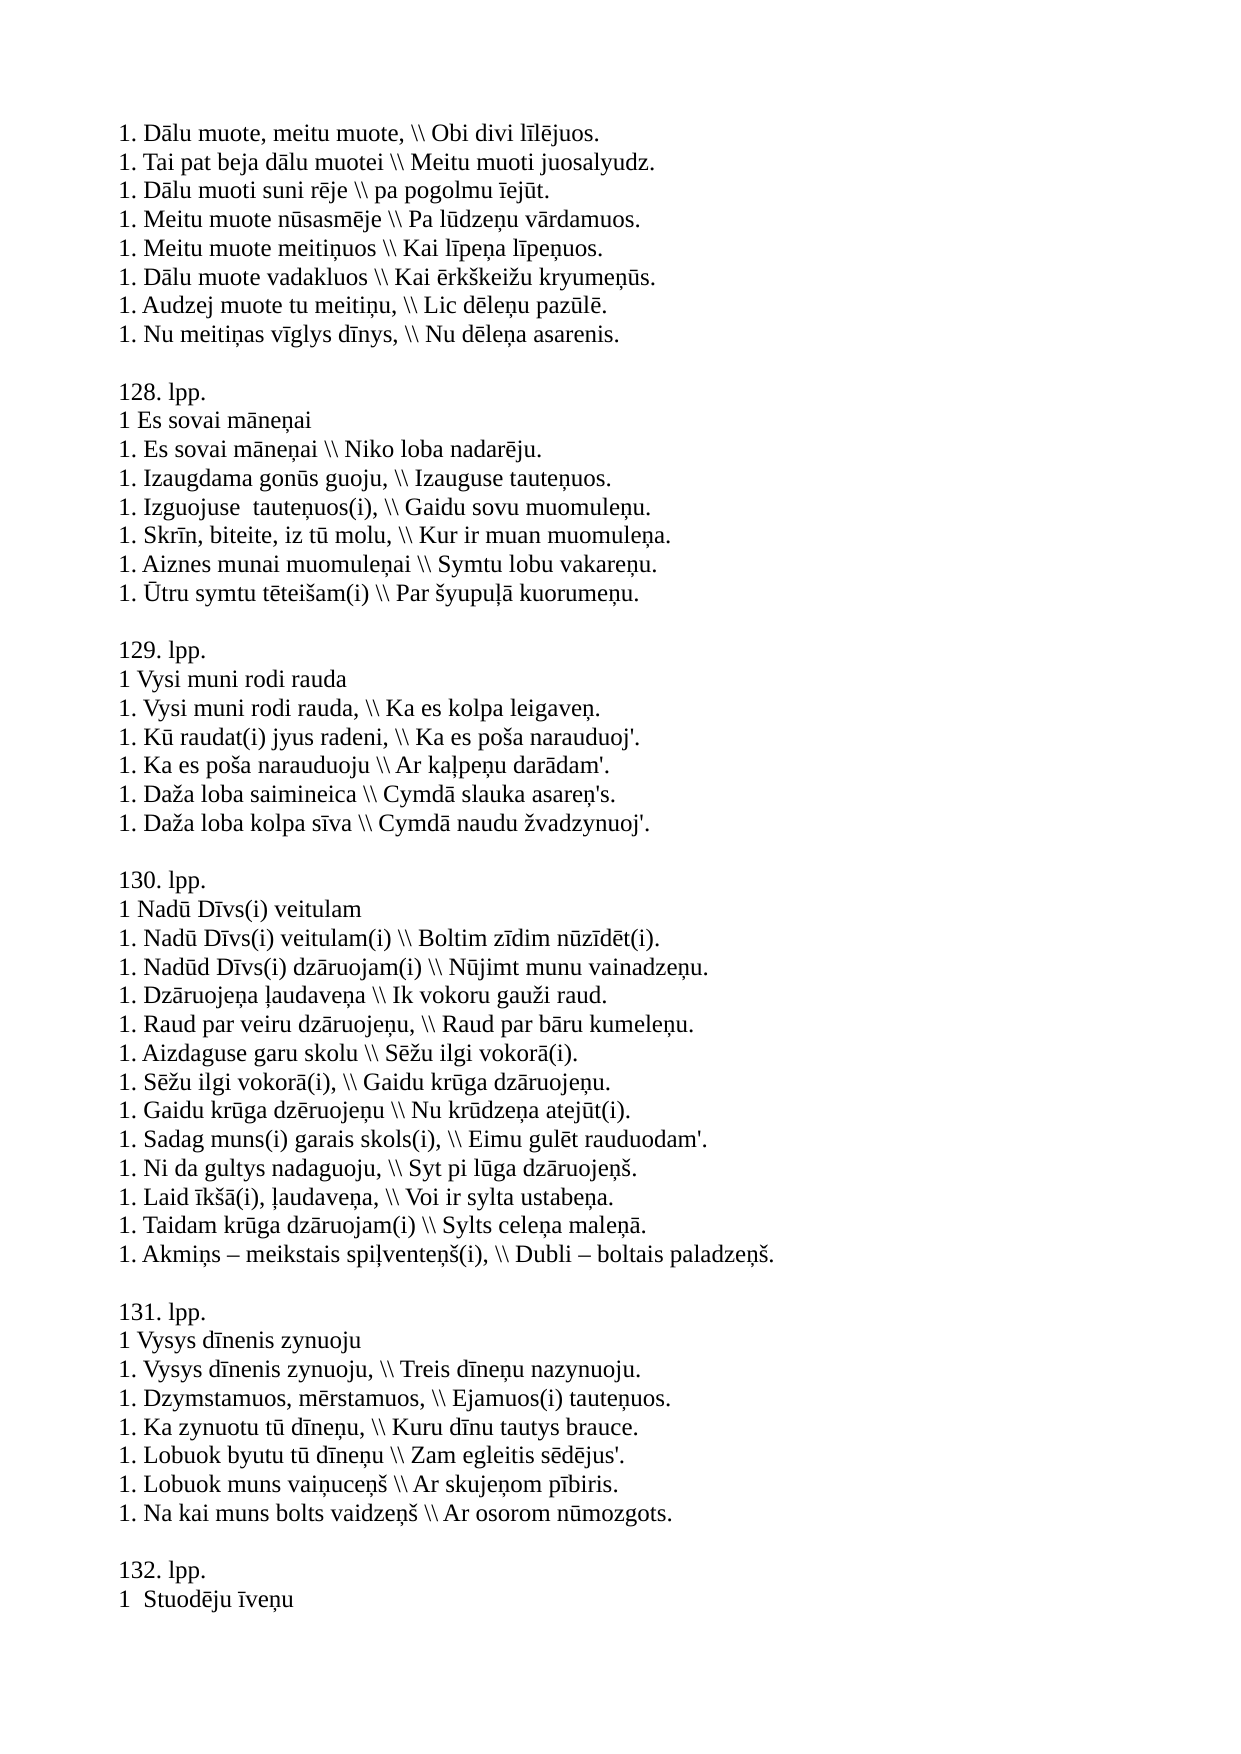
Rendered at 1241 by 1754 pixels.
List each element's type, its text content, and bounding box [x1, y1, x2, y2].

text 1. Daža loba kolpa sīva \\ Cymdā naudu žvadzynuoj'. [118, 808, 1122, 837]
text 1. Taidam krūga dzāruojam(i) \\ Sylts celeņa maleņā. [118, 1211, 1122, 1239]
text 1 Vysys dīnenis zynuoju [118, 1326, 1122, 1354]
text 1. Sēžu ilgi vokorā(i), \\ Gaidu krūga dzāruojeņu. [118, 1067, 1122, 1096]
text 1. Raud par veiru dzāruojeņu, \\ Raud par bāru kumeleņu. [118, 1009, 1122, 1038]
text 1. Aiznes munai muomuleņai \\ Symtu lobu vakareņu. [118, 549, 1122, 578]
text 1. Dālu muote, meitu muote, \\ Obi divi līlējuos. [118, 118, 1122, 147]
text 1 Vysi muni rodi rauda [118, 664, 1122, 693]
text 1. Vysys dīnenis zynuoju, \\ Treis dīneņu nazynuoju. [118, 1354, 1122, 1383]
text 1. Nu meitiņas vīglys dīnys, \\ Nu dēleņa asarenis. [118, 319, 1122, 348]
text 1. Vysi muni rodi rauda, \\ Ka es kolpa leigaveņ. [118, 693, 1122, 722]
text 1. Nadū Dīvs(i) veitulam(i) \\ Boltim zīdim nūzīdēt(i). [118, 923, 1122, 952]
text 1. Tai pat beja dālu muotei \\ Meitu muoti juosalyudz. [118, 147, 1122, 176]
text 1. Kū raudat(i) jyus radeni, \\ Ka es poša narauduoj'. [118, 722, 1122, 751]
text 1. Dzāruojeņa ļaudaveņa \\ Ik vokoru gauži raud. [118, 981, 1122, 1009]
text 1. Lobuok muns vaiņuceņš \\ Ar skujeņom pībiris. [118, 1469, 1122, 1498]
text 1. Dzymstamuos, mērstamuos, \\ Ejamuos(i) tauteņuos. [118, 1383, 1122, 1412]
text 1. Aizdaguse garu skolu \\ Sēžu ilgi vokorā(i). [118, 1038, 1122, 1067]
text 1. Izguojuse tauteņuos(i), \\ Gaidu sovu muomuleņu. [118, 492, 1122, 521]
text 1. Meitu muote meitiņuos \\ Kai līpeņa līpeņuos. [118, 233, 1122, 262]
text 1. Izaugdama gonūs guoju, \\ Izauguse tauteņuos. [118, 463, 1122, 492]
text 130. lpp. [118, 866, 1122, 894]
text 132. lpp. [118, 1556, 1122, 1584]
text 128. lpp. [118, 377, 1122, 406]
text 1. Audzej muote tu meitiņu, \\ Lic dēleņu pazūlē. [118, 291, 1122, 319]
text 1. Nadūd Dīvs(i) dzāruojam(i) \\ Nūjimt munu vainadzeņu. [118, 952, 1122, 981]
text 1 Stuodēju īveņu [118, 1584, 1122, 1613]
text 1 Es sovai māneņai [118, 406, 1122, 434]
text 1. Ka es poša narauduoju \\ Ar kaļpeņu darādam'. [118, 751, 1122, 779]
text 1. Skrīn, biteite, iz tū molu, \\ Kur ir muan muomuleņa. [118, 521, 1122, 549]
text 131. lpp. [118, 1297, 1122, 1326]
text 1. Es sovai māneņai \\ Niko loba nadarēju. [118, 434, 1122, 463]
text 1. Meitu muote nūsasmēje \\ Pa lūdzeņu vārdamuos. [118, 204, 1122, 233]
text 1. Ūtru symtu tēteišam(i) \\ Par šyupuļā kuorumeņu. [118, 578, 1122, 607]
text 1. Gaidu krūga dzēruojeņu \\ Nu krūdzeņa atejūt(i). [118, 1096, 1122, 1124]
text 1. Sadag muns(i) garais skols(i), \\ Eimu gulēt rauduodam'. [118, 1124, 1122, 1153]
text 1. Laid īkšā(i), ļaudaveņa, \\ Voi ir sylta ustabeņa. [118, 1182, 1122, 1211]
text 1. Na kai muns bolts vaidzeņš \\ Ar osorom nūmozgots. [118, 1498, 1122, 1527]
text 1. Dālu muoti suni rēje \\ pa pogolmu īejūt. [118, 176, 1122, 204]
text 1. Lobuok byutu tū dīneņu \\ Zam egleitis sēdējus'. [118, 1441, 1122, 1469]
text 129. lpp. [118, 636, 1122, 664]
text 1. Ni da gultys nadaguoju, \\ Syt pi lūga dzāruojeņš. [118, 1153, 1122, 1182]
text 1. Daža loba saimineica \\ Cymdā slauka asareņ's. [118, 779, 1122, 808]
text 1. Dālu muote vadakluos \\ Kai ērkškeižu kryumeņūs. [118, 262, 1122, 291]
text 1. Akmiņs – meikstais spiļventeņš(i), \\ Dubli – boltais paladzeņš. [118, 1239, 1122, 1268]
text 1 Nadū Dīvs(i) veitulam [118, 894, 1122, 923]
text 1. Ka zynuotu tū dīneņu, \\ Kuru dīnu tautys brauce. [118, 1412, 1122, 1441]
